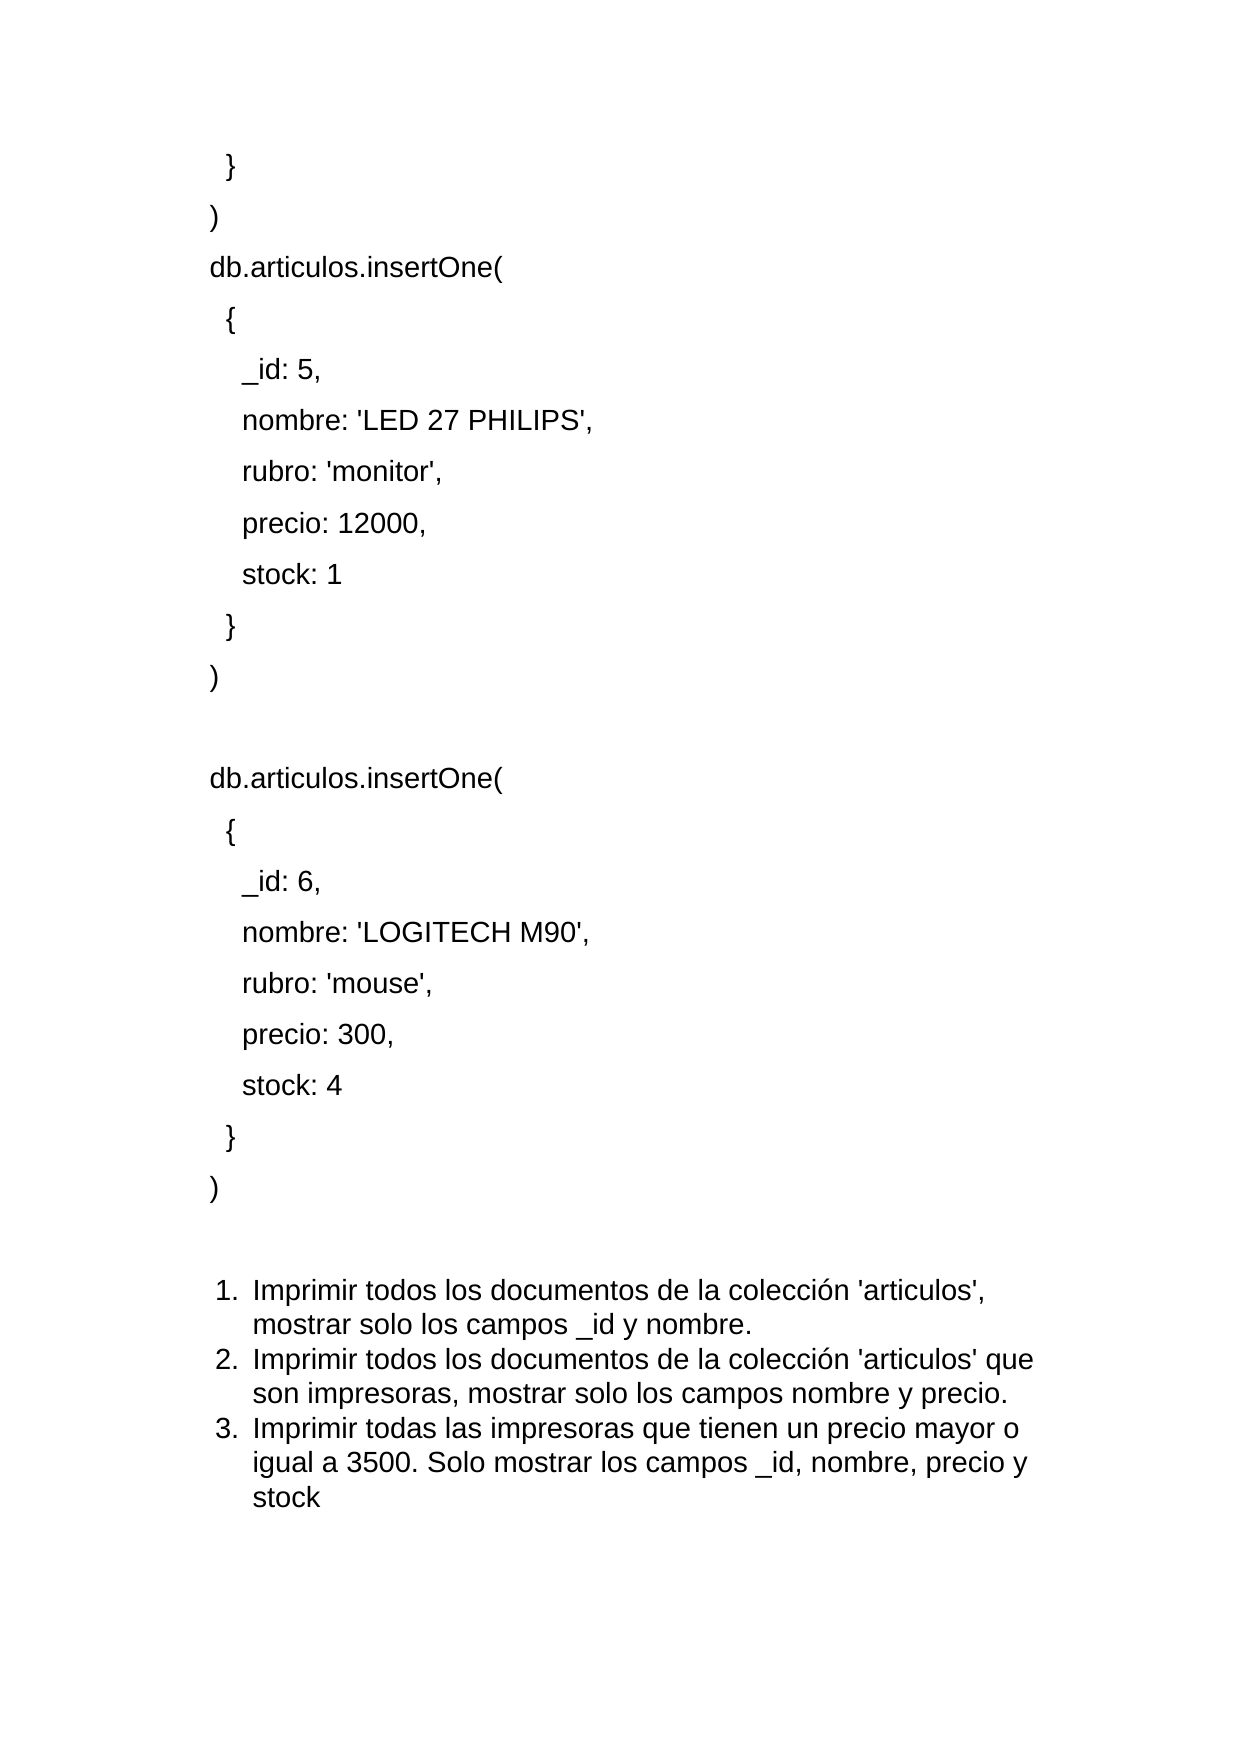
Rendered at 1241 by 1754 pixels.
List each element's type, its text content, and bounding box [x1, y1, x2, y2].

text } [177, 1119, 1063, 1153]
text precio: 12000, [177, 506, 1063, 539]
list Imprimir todos los documentos de la colección 'articulos' que son impresoras, mostrar solo los campos nombre y precio. [215, 1342, 1063, 1410]
text stock: 1 [177, 557, 1063, 590]
text ) [177, 199, 1063, 232]
text } [177, 148, 1063, 181]
text rubro: 'mouse', [177, 966, 1063, 999]
text ) [177, 659, 1063, 693]
text { [177, 812, 1063, 846]
text stock: 4 [177, 1068, 1063, 1102]
text nombre: 'LED 27 PHILIPS', [177, 403, 1063, 437]
list Imprimir todas las impresoras que tienen un precio mayor o igual a 3500. Solo mostrar los campos _id, nombre, precio y stock [215, 1411, 1063, 1513]
text db.articulos.insertOne( [177, 761, 1063, 795]
text } [177, 608, 1063, 641]
text _id: 5, [177, 352, 1063, 386]
text { [177, 301, 1063, 334]
text precio: 300, [177, 1017, 1063, 1051]
text ) [177, 1171, 1063, 1204]
list Imprimir todos los documentos de la colección 'articulos', mostrar solo los campos _id y nombre. [215, 1273, 1063, 1341]
text _id: 6, [177, 864, 1063, 897]
text nombre: 'LOGITECH M90', [177, 915, 1063, 948]
text db.articulos.insertOne( [177, 250, 1063, 283]
text rubro: 'monitor', [177, 454, 1063, 488]
